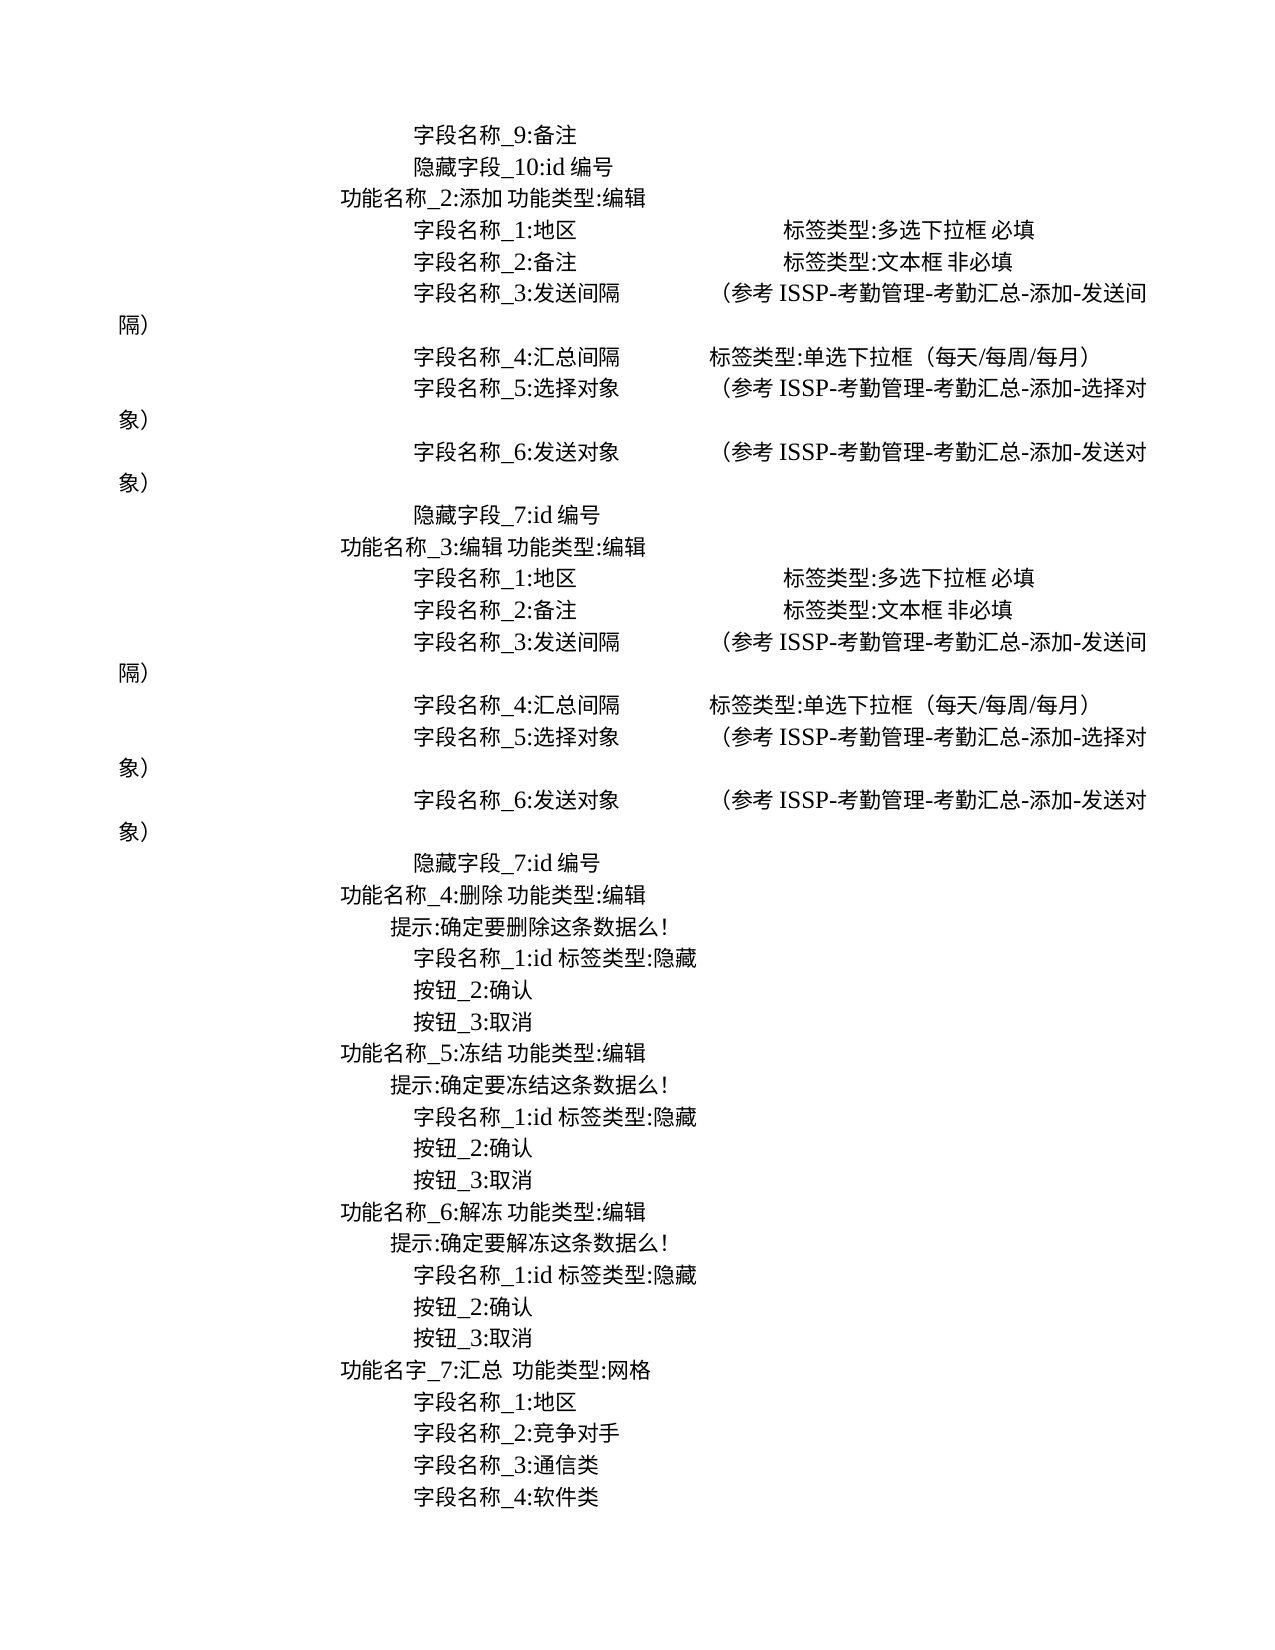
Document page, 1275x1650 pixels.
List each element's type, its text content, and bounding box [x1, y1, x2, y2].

text 按钮_2:确认 [118, 973, 1157, 1005]
text 字段名称_1:地区 标签类型:多选下拉框 必填 [118, 213, 1157, 245]
text 字段名称_6:发送对象 （参考ISSP-考勤管理-考勤汇总-添加-发送对象） [118, 783, 1157, 846]
text 提示:确定要解冻这条数据么！ [118, 1226, 1157, 1258]
text 字段名称_2:备注 标签类型:文本框 非必填 [118, 593, 1157, 625]
text 按钮_3:取消 [118, 1163, 1157, 1195]
text 按钮_2:确认 [118, 1131, 1157, 1163]
text 功能名称_5:冻结 功能类型:编辑 [118, 1036, 1157, 1068]
text 字段名称_1:id 标签类型:隐藏 [118, 941, 1157, 973]
text 字段名称_3:发送间隔 （参考ISSP-考勤管理-考勤汇总-添加-发送间隔） [118, 625, 1157, 688]
text 字段名称_1:地区 [118, 1385, 1157, 1416]
text 功能名称_2:添加 功能类型:编辑 [118, 181, 1157, 213]
text 字段名称_3:通信类 [118, 1448, 1157, 1480]
text 字段名称_6:发送对象 （参考ISSP-考勤管理-考勤汇总-添加-发送对象） [118, 435, 1157, 498]
text 按钮_3:取消 [118, 1005, 1157, 1036]
text 字段名称_2:竞争对手 [118, 1416, 1157, 1448]
text 字段名称_2:备注 标签类型:文本框 非必填 [118, 245, 1157, 276]
text 提示:确定要冻结这条数据么！ [118, 1068, 1157, 1100]
text 字段名称_1:地区 标签类型:多选下拉框 必填 [118, 561, 1157, 593]
text 字段名称_1:id 标签类型:隐藏 [118, 1258, 1157, 1290]
text 功能名称_3:编辑 功能类型:编辑 [118, 530, 1157, 561]
text 字段名称_1:id 标签类型:隐藏 [118, 1100, 1157, 1131]
text 字段名称_4:软件类 [118, 1480, 1157, 1511]
text 功能名称_6:解冻 功能类型:编辑 [118, 1195, 1157, 1226]
text 按钮_2:确认 [118, 1290, 1157, 1321]
text 隐藏字段_7:id编号 [118, 498, 1157, 530]
text 字段名称_4:汇总间隔 标签类型:单选下拉框（每天/每周/每月） [118, 688, 1157, 720]
text 字段名称_3:发送间隔 （参考ISSP-考勤管理-考勤汇总-添加-发送间隔） [118, 276, 1157, 340]
text 字段名称_4:汇总间隔 标签类型:单选下拉框（每天/每周/每月） [118, 340, 1157, 371]
text 隐藏字段_7:id编号 [118, 846, 1157, 878]
text 字段名称_9:备注 [118, 118, 1157, 150]
text 功能名字_7:汇总 功能类型:网格 [118, 1353, 1157, 1385]
text 功能名称_4:删除 功能类型:编辑 [118, 878, 1157, 910]
text 按钮_3:取消 [118, 1321, 1157, 1353]
text 字段名称_5:选择对象 （参考ISSP-考勤管理-考勤汇总-添加-选择对象） [118, 720, 1157, 783]
text 字段名称_5:选择对象 （参考ISSP-考勤管理-考勤汇总-添加-选择对象） [118, 371, 1157, 435]
text 提示:确定要删除这条数据么！ [118, 910, 1157, 941]
text 隐藏字段_10:id编号 [118, 150, 1157, 181]
